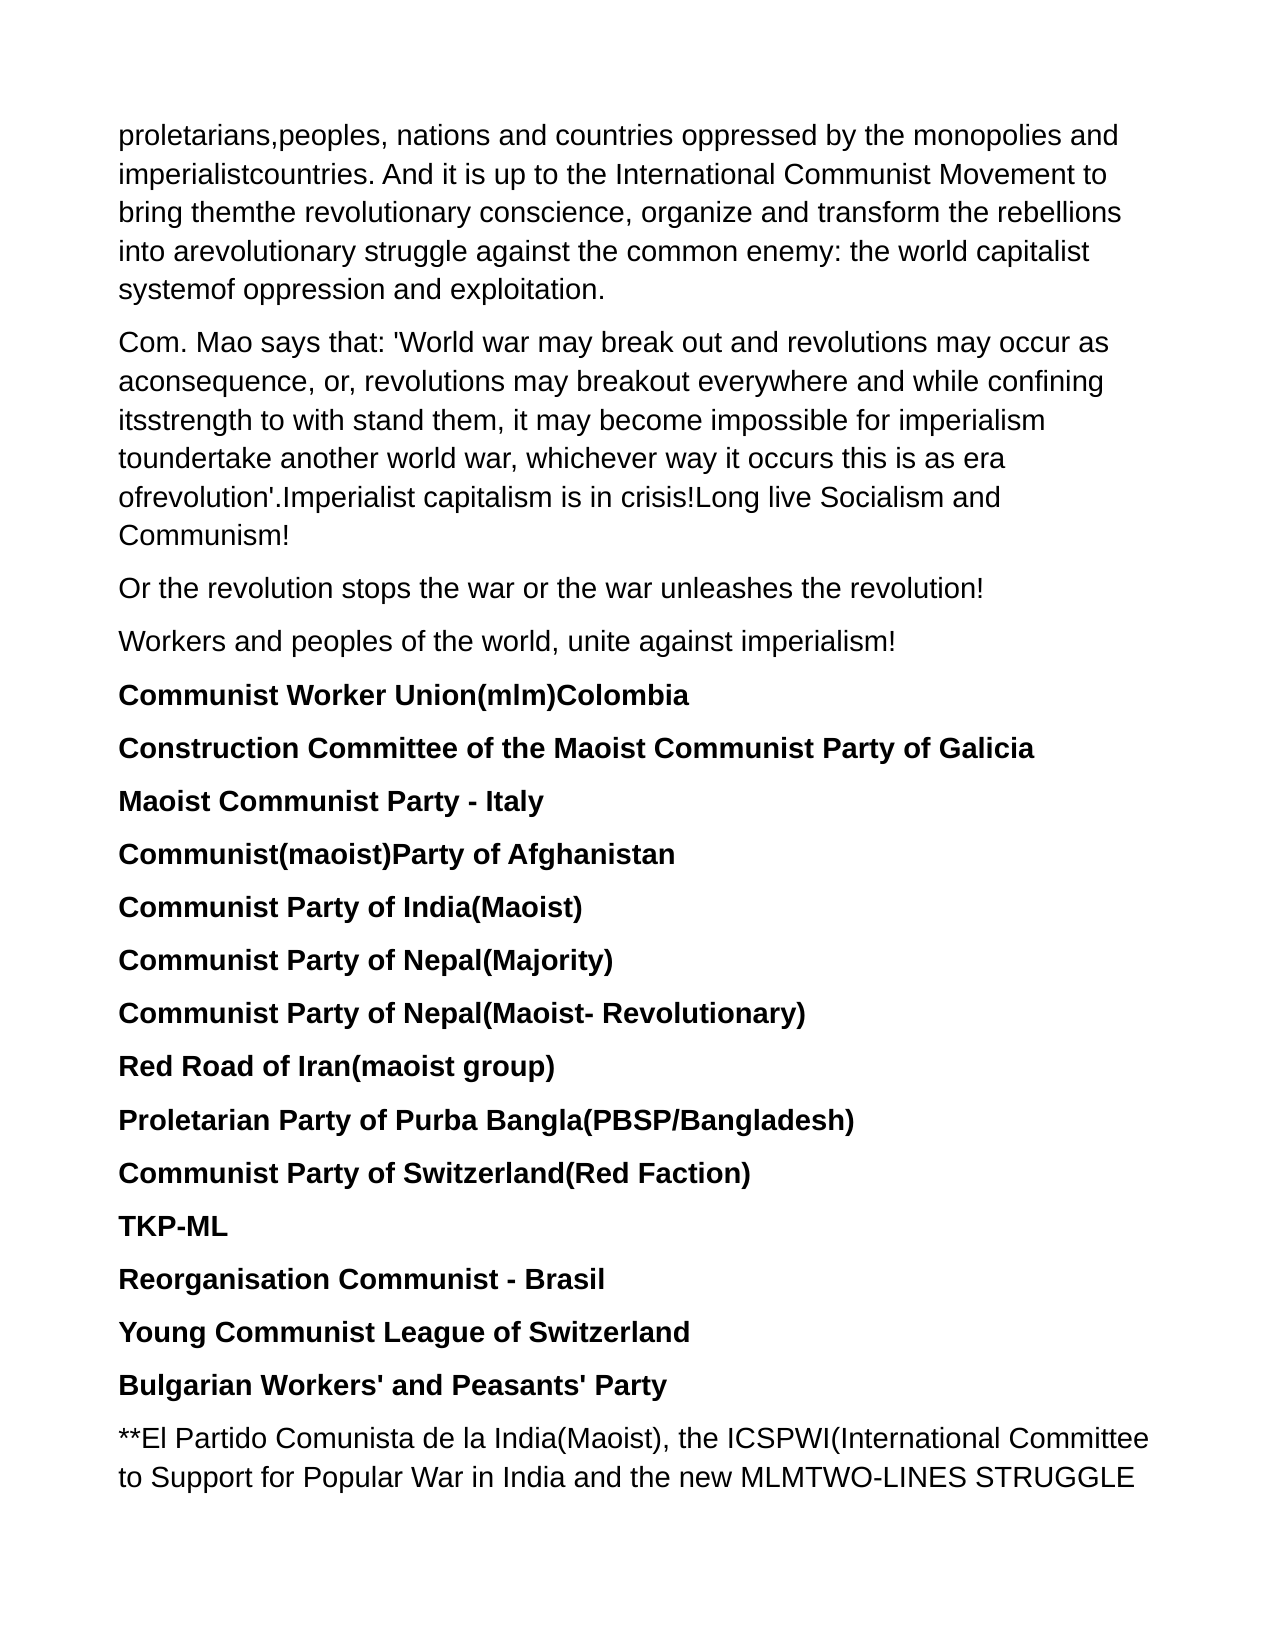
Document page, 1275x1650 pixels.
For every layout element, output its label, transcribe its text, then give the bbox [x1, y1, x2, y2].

text Red Road of Iran(maoist group) [118, 1049, 1157, 1083]
text Construction Committee of the Maoist Communist Party of Galicia [118, 731, 1157, 764]
text Workers and peoples of the world, unite against imperialism! [118, 624, 1157, 658]
text Communist Party of Nepal(Majority) [118, 943, 1157, 977]
text Proletarian Party of Purba Bangla(PBSP/Bangladesh) [118, 1102, 1157, 1136]
text Communist(maoist)Party of Afghanistan [118, 837, 1157, 870]
text Communist Party of India(Maoist) [118, 890, 1157, 923]
text Communist Party of Switzerland(Red Faction) [118, 1156, 1157, 1189]
text Communist Worker Union(mlm)Colombia [118, 677, 1157, 711]
text Communist Party of Nepal(Maoist- Revolutionary) [118, 996, 1157, 1030]
text Reorganisation Communist - Brasil [118, 1262, 1157, 1295]
text Or the revolution stops the war or the war unleashes the revolution! [118, 571, 1157, 605]
text proletarians,peoples, nations and countries oppressed by the monopolies and imperialistcountries. And it is up to the International Communist Movement to bring themthe revolutionary conscience, organize and transform the rebellions into arevolutionary struggle against the common enemy: the world capitalist systemof oppression and exploitation. [118, 118, 1157, 306]
text Young Communist League of Switzerland [118, 1315, 1157, 1348]
text Maoist Communist Party - Italy [118, 784, 1157, 817]
text Bulgarian Workers' and Peasants' Party [118, 1368, 1157, 1402]
text Com. Mao says that: 'World war may break out and revolutions may occur as aconsequence, or, revolutions may breakout everywhere and while confining itsstrength to with stand them, it may become impossible for imperialism toundertake another world war, whichever way it occurs this is as era ofrevolution'.Imperialist capitalism is in crisis!Long live Socialism and Communism! [118, 325, 1157, 552]
text **El Partido Comunista de la India(Maoist), the ICSPWI(International Committee to Support for Popular War in India and the new MLMTWO-LINES STRUGGLE [118, 1421, 1157, 1493]
text TKP-ML [118, 1209, 1157, 1242]
